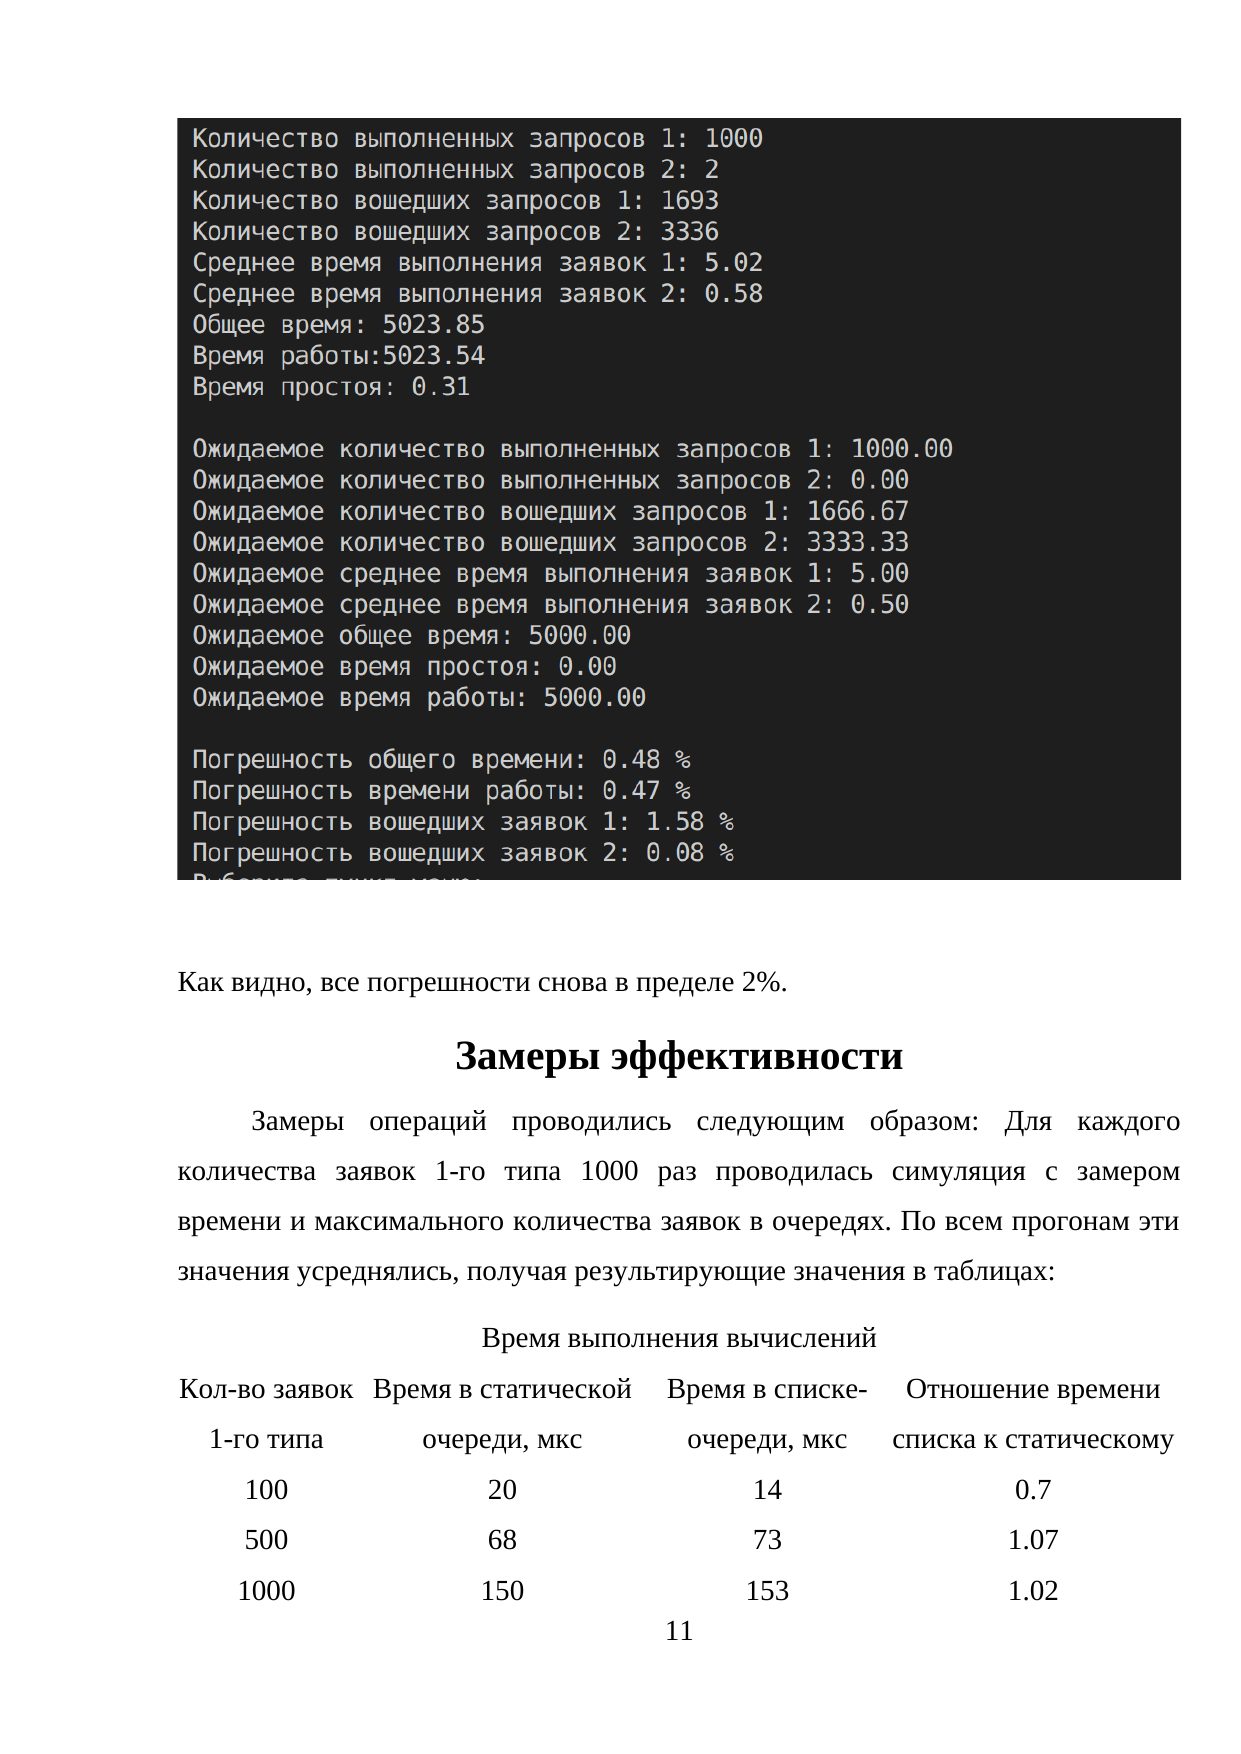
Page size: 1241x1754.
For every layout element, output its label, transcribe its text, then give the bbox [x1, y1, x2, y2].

text Как видно, все погрешности снова в пределе 2%. [177, 964, 1181, 997]
table_cell 1.07 [885, 1523, 1181, 1573]
table_cell 73 [649, 1523, 885, 1573]
subtitle Замеры эффективности [177, 1031, 1181, 1079]
text Замеры операций проводились следующим образом: Для каждого количества заявок 1-го типа 1000 раз проводилась симуляция с замером времени и максимального количества заявок в очередях. По всем прогонам эти значения усреднялись, получая результирующие значения в таблицах: [177, 1103, 1181, 1287]
table_header Время выполнения вычислений [177, 1321, 1181, 1371]
table_cell Время в статической очереди, мкс [355, 1371, 649, 1472]
table_cell Кол-во заявок 1-го типа [177, 1371, 355, 1472]
table_cell Отношение времени списка к статическому [885, 1371, 1181, 1472]
table_cell Время в списке-очереди, мкс [649, 1371, 885, 1472]
table_cell 1.02 [885, 1573, 1181, 1606]
table_cell 100 [177, 1472, 355, 1522]
table_cell 20 [355, 1472, 649, 1522]
table_cell 1000 [177, 1573, 355, 1606]
table_cell 153 [649, 1573, 885, 1606]
picture [177, 118, 1182, 880]
table_cell 500 [177, 1523, 355, 1573]
table_cell 14 [649, 1472, 885, 1522]
table_cell 0.7 [885, 1472, 1181, 1522]
table_cell 68 [355, 1523, 649, 1573]
table_cell 150 [355, 1573, 649, 1606]
